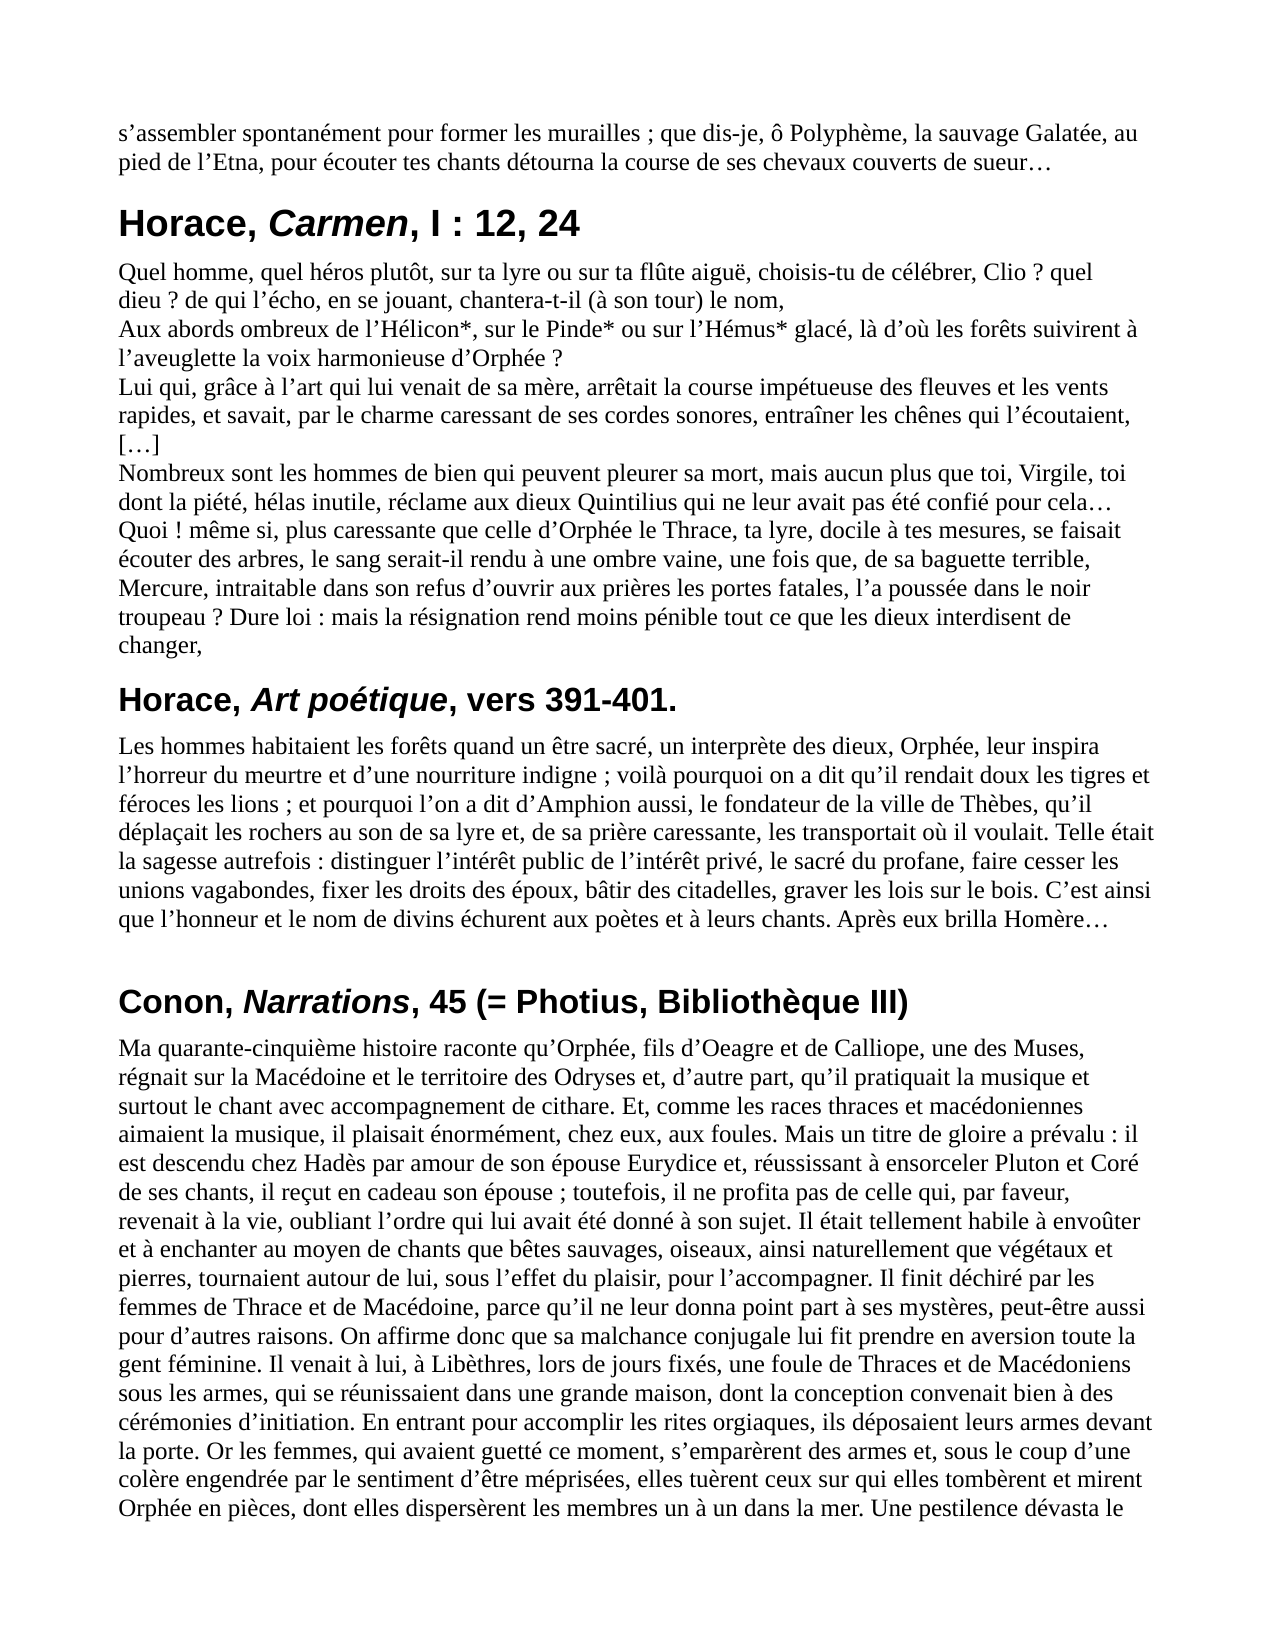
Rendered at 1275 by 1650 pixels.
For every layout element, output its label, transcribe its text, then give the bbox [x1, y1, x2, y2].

text Nombreux sont les hommes de bien qui peuvent pleurer sa mort, mais aucun plus que toi, Virgile, toi dont la piété, hélas inutile, réclame aux dieux Quintilius qui ne leur avait pas été confié pour cela… [118, 458, 1157, 516]
text Ma quarante-cinquième histoire raconte qu’Orphée, fils d’Oeagre et de Calliope, une des Muses, régnait sur la Macédoine et le territoire des Odryses et, d’autre part, qu’il pratiquait la musique et surtout le chant avec accompagnement de cithare. Et, comme les races thraces et macédoniennes aimaient la musique, il plaisait énormément, chez eux, aux foules. Mais un titre de gloire a prévalu : il est descendu chez Hadès par amour de son épouse Eurydice et, réussissant à ensorceler Pluton et Coré de ses chants, il reçut en cadeau son épouse ; toutefois, il ne profita pas de celle qui, par faveur, revenait à la vie, oubliant l’ordre qui lui avait été donné à son sujet. Il était tellement habile à envoûter et à enchanter au moyen de chants que bêtes sauvages, oiseaux, ainsi naturellement que végétaux et pierres, tournaient autour de lui, sous l’effet du plaisir, pour l’accompagner. Il finit déchiré par les femmes de Thrace et de Macédoine, parce qu’il ne leur donna point part à ses mystères, peut-être aussi pour d’autres raisons. On affirme donc que sa malchance conjugale lui fit prendre en aversion toute la gent féminine. Il venait à lui, à Libèthres, lors de jours fixés, une foule de Thraces et de Macédoniens sous les armes, qui se réunissaient dans une grande maison, dont la conception convenait bien à des cérémonies d’initiation. En entrant pour accomplir les rites orgiaques, ils déposaient leurs armes devant la porte. Or les femmes, qui avaient guetté ce moment, s’emparèrent des armes et, sous le coup d’une colère engendrée par le sentiment d’être méprisées, elles tuèrent ceux sur qui elles tombèrent et mirent Orphée en pièces, dont elles dispersèrent les membres un à un dans la mer. Une pestilence dévasta le [118, 1033, 1157, 1522]
text Les hommes habitaient les forêts quand un être sacré, un interprète des dieux, Orphée, leur inspira l’horreur du meurtre et d’une nourriture indigne ; voilà pourquoi on a dit qu’il rendait doux les tigres et féroces les lions ; et pourquoi l’on a dit d’Amphion aussi, le fondateur de la ville de Thèbes, qu’il déplaçait les rochers au son de sa lyre et, de sa prière caressante, les transportait où il voulait. Telle était la sagesse autrefois : distinguer l’intérêt public de l’intérêt privé, le sacré du profane, faire cesser les unions vagabondes, fixer les droits des époux, bâtir des citadelles, graver les lois sur le bois. C’est ainsi que l’honneur et le nom de divins échurent aux poètes et à leurs chants. Après eux brilla Homère… [118, 731, 1157, 932]
subtitle Horace, Art poétique, vers 391-401. [118, 680, 1157, 719]
text Quel homme, quel héros plutôt, sur ta lyre ou sur ta flûte aiguë, choisis-tu de célébrer, Clio ? quel dieu ? de qui l’écho, en se jouant, chantera-t-il (à son tour) le nom, [118, 257, 1157, 314]
subtitle Horace, Carmen, I : 12, 24 [118, 201, 1157, 244]
text s’assembler spontanément pour former les murailles ; que dis-je, ô Polyphème, la sauvage Galatée, au pied de l’Etna, pour écouter tes chants détourna la course de ses chevaux couverts de sueur… [118, 118, 1157, 176]
subtitle Conon, Narrations, 45 (= Photius, Bibliothèque III) [118, 982, 1157, 1021]
text Mercure, intraitable dans son refus d’ouvrir aux prières les portes fatales, l’a poussée dans le noir troupeau ? Dure loi : mais la résignation rend moins pénible tout ce que les dieux interdisent de changer, [118, 573, 1157, 659]
text Quoi ! même si, plus caressante que celle d’Orphée le Thrace, ta lyre, docile à tes mesures, se faisait écouter des arbres, le sang serait-il rendu à une ombre vaine, une fois que, de sa baguette terrible, [118, 516, 1157, 573]
text […] [118, 429, 1157, 458]
text Lui qui, grâce à l’art qui lui venait de sa mère, arrêtait la course impétueuse des fleuves et les vents rapides, et savait, par le charme caressant de ses cordes sonores, entraîner les chênes qui l’écoutaient, [118, 372, 1157, 429]
text Aux abords ombreux de l’Hélicon*, sur le Pinde* ou sur l’Hémus* glacé, là d’où les forêts suivirent à l’aveuglette la voix harmonieuse d’Orphée ? [118, 314, 1157, 372]
